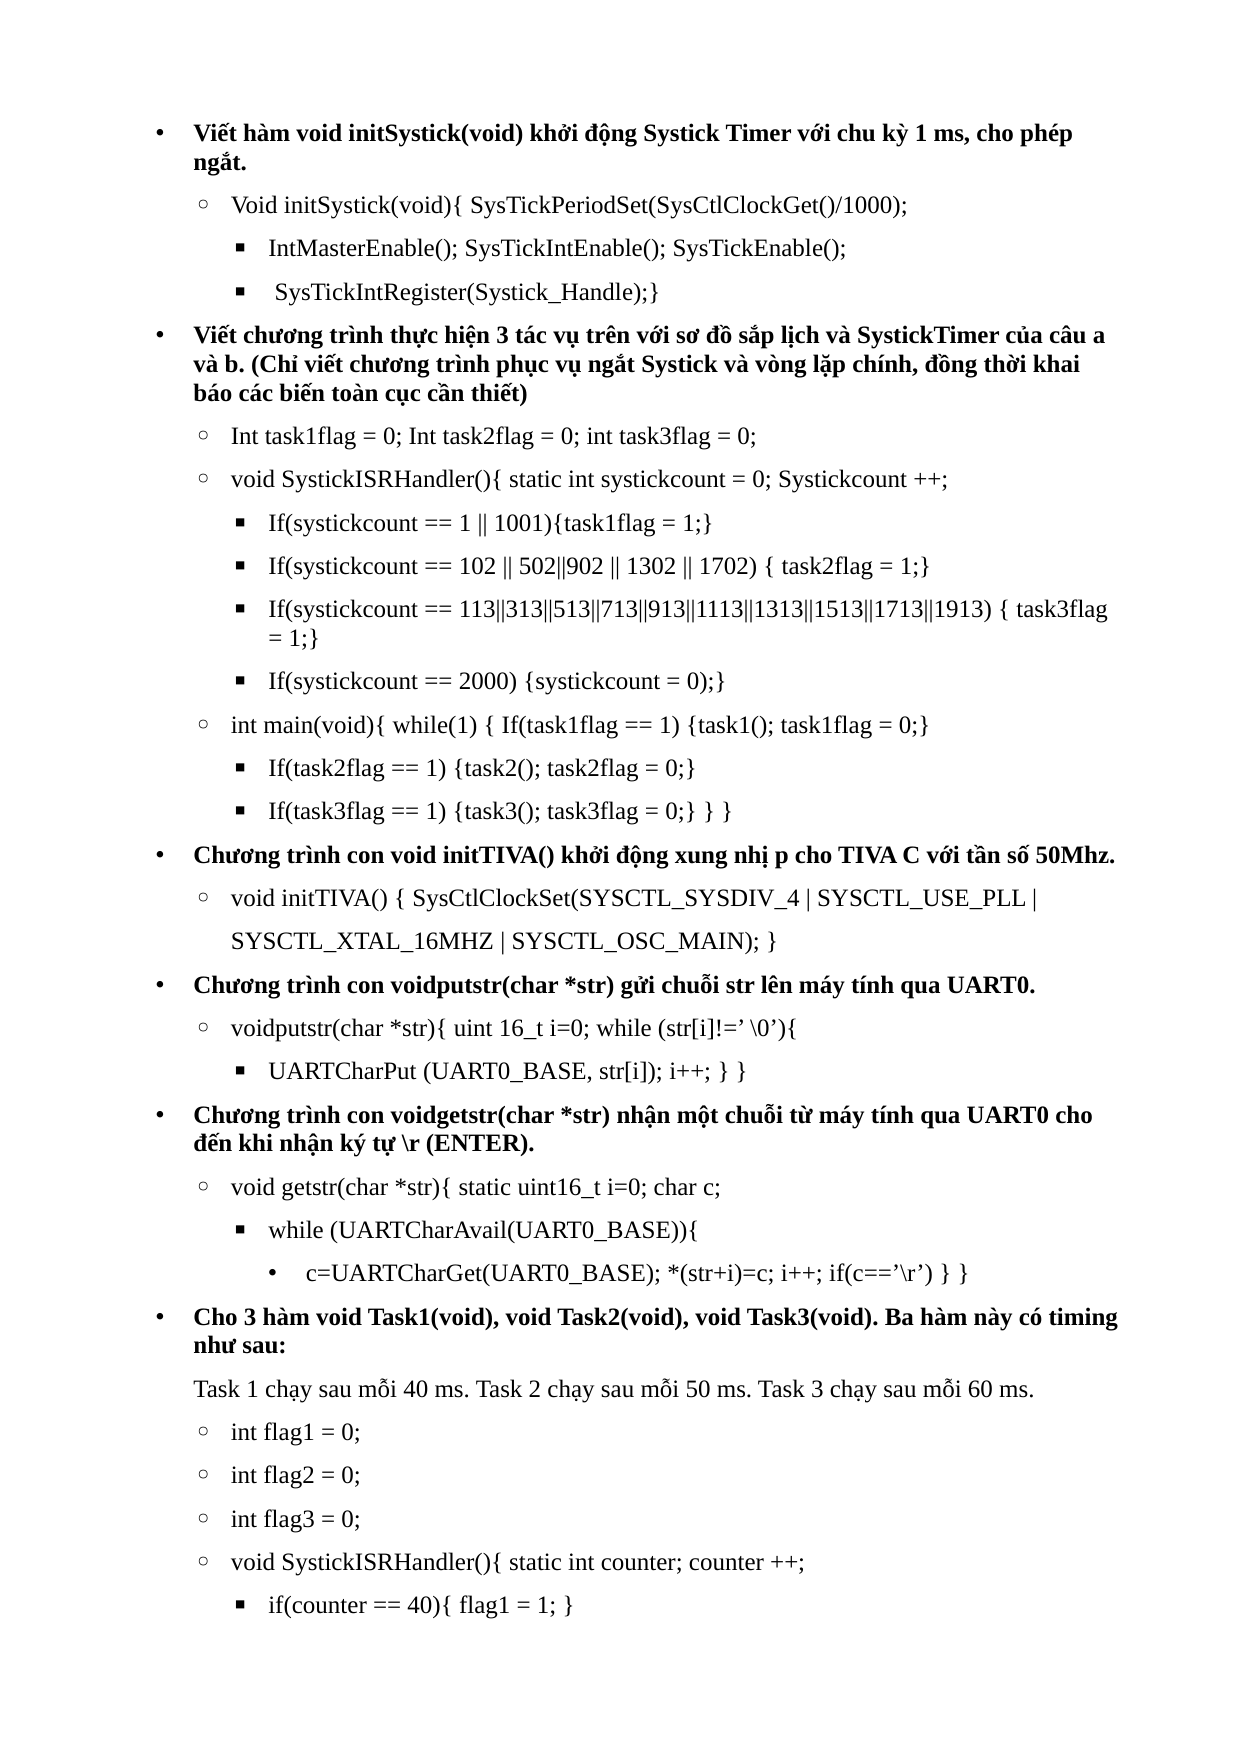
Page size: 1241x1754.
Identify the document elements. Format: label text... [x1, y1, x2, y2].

list If(systickcount == 113||313||513||713||913||1113||1313||1513||1713||1913) { task3flag = 1;} [231, 594, 1122, 652]
list IntMasterEnable(); SysTickIntEnable(); SysTickEnable(); [231, 233, 1122, 262]
list Cho 3 hàm void Task1(void), void Task2(void), void Task3(void). Ba hàm này có timing như sau: [156, 1302, 1122, 1359]
list If(systickcount == 1 || 1001){task1flag = 1;} [231, 508, 1122, 536]
list int flag1 = 0; [193, 1417, 1122, 1446]
list SYSCTL_XTAL_16MHZ | SYSCTL_OSC_MAIN); } [193, 926, 1122, 955]
list Task 1 chạy sau mỗi 40 ms. Task 2 chạy sau mỗi 50 ms. Task 3 chạy sau mỗi 60 ms. [156, 1374, 1122, 1403]
list Void initSystick(void){ SysTickPeriodSet(SysCtlClockGet()/1000); [193, 190, 1122, 219]
list Chương trình con voidgetstr(char *str) nhận một chuỗi từ máy tính qua UART0 cho đến khi nhận ký tự \r (ENTER). [156, 1100, 1122, 1157]
list If(systickcount == 2000) {systickcount = 0);} [231, 666, 1122, 695]
list void SystickISRHandler(){ static int systickcount = 0; Systickcount ++; [193, 464, 1122, 493]
list int main(void){ while(1) { If(task1flag == 1) {task1(); task1flag = 0;} [193, 710, 1122, 738]
list voidputstr(char *str){ uint 16_t i=0; while (str[i]!=’ \0’){ [193, 1013, 1122, 1042]
list int flag2 = 0; [193, 1461, 1122, 1489]
list Viết chương trình thực hiện 3 tác vụ trên với sơ đồ sắp lịch và SystickTimer của câu a và b. (Chỉ viết chương trình phục vụ ngắt Systick và vòng lặp chính, đồng thời khai báo các biến toàn cục cần thiết) [156, 320, 1122, 406]
list If(task3flag == 1) {task3(); task3flag = 0;} } } [231, 796, 1122, 825]
list SysTickIntRegister(Systick_Handle);} [231, 277, 1122, 306]
list Chương trình con voidputstr(char *str) gửi chuỗi str lên máy tính qua UART0. [156, 970, 1122, 998]
list int flag3 = 0; [193, 1504, 1122, 1533]
list If(systickcount == 102 || 502||902 || 1302 || 1702) { task2flag = 1;} [231, 551, 1122, 580]
list if(counter == 40){ flag1 = 1; } [231, 1591, 1122, 1619]
list Chương trình con void initTIVA() khởi động xung nhị p cho TIVA C với tần số 50Mhz. [156, 840, 1122, 868]
list void initTIVA() { SysCtlClockSet(SYSCTL_SYSDIV_4 | SYSCTL_USE_PLL | [193, 883, 1122, 912]
list UARTCharPut (UART0_BASE, str[i]); i++; } } [231, 1056, 1122, 1085]
list If(task2flag == 1) {task2(); task2flag = 0;} [231, 753, 1122, 782]
list void getstr(char *str){ static uint16_t i=0; char c; [193, 1172, 1122, 1201]
list Int task1flag = 0; Int task2flag = 0; int task3flag = 0; [193, 421, 1122, 450]
list Viết hàm void initSystick(void) khởi động Systick Timer với chu kỳ 1 ms, cho phép ngắt. [156, 118, 1122, 176]
list void SystickISRHandler(){ static int counter; counter ++; [193, 1547, 1122, 1576]
list while (UARTCharAvail(UART0_BASE)){ [231, 1215, 1122, 1244]
list c=UARTCharGet(UART0_BASE); *(str+i)=c; i++; if(c==’\r’) } } [268, 1258, 1122, 1287]
